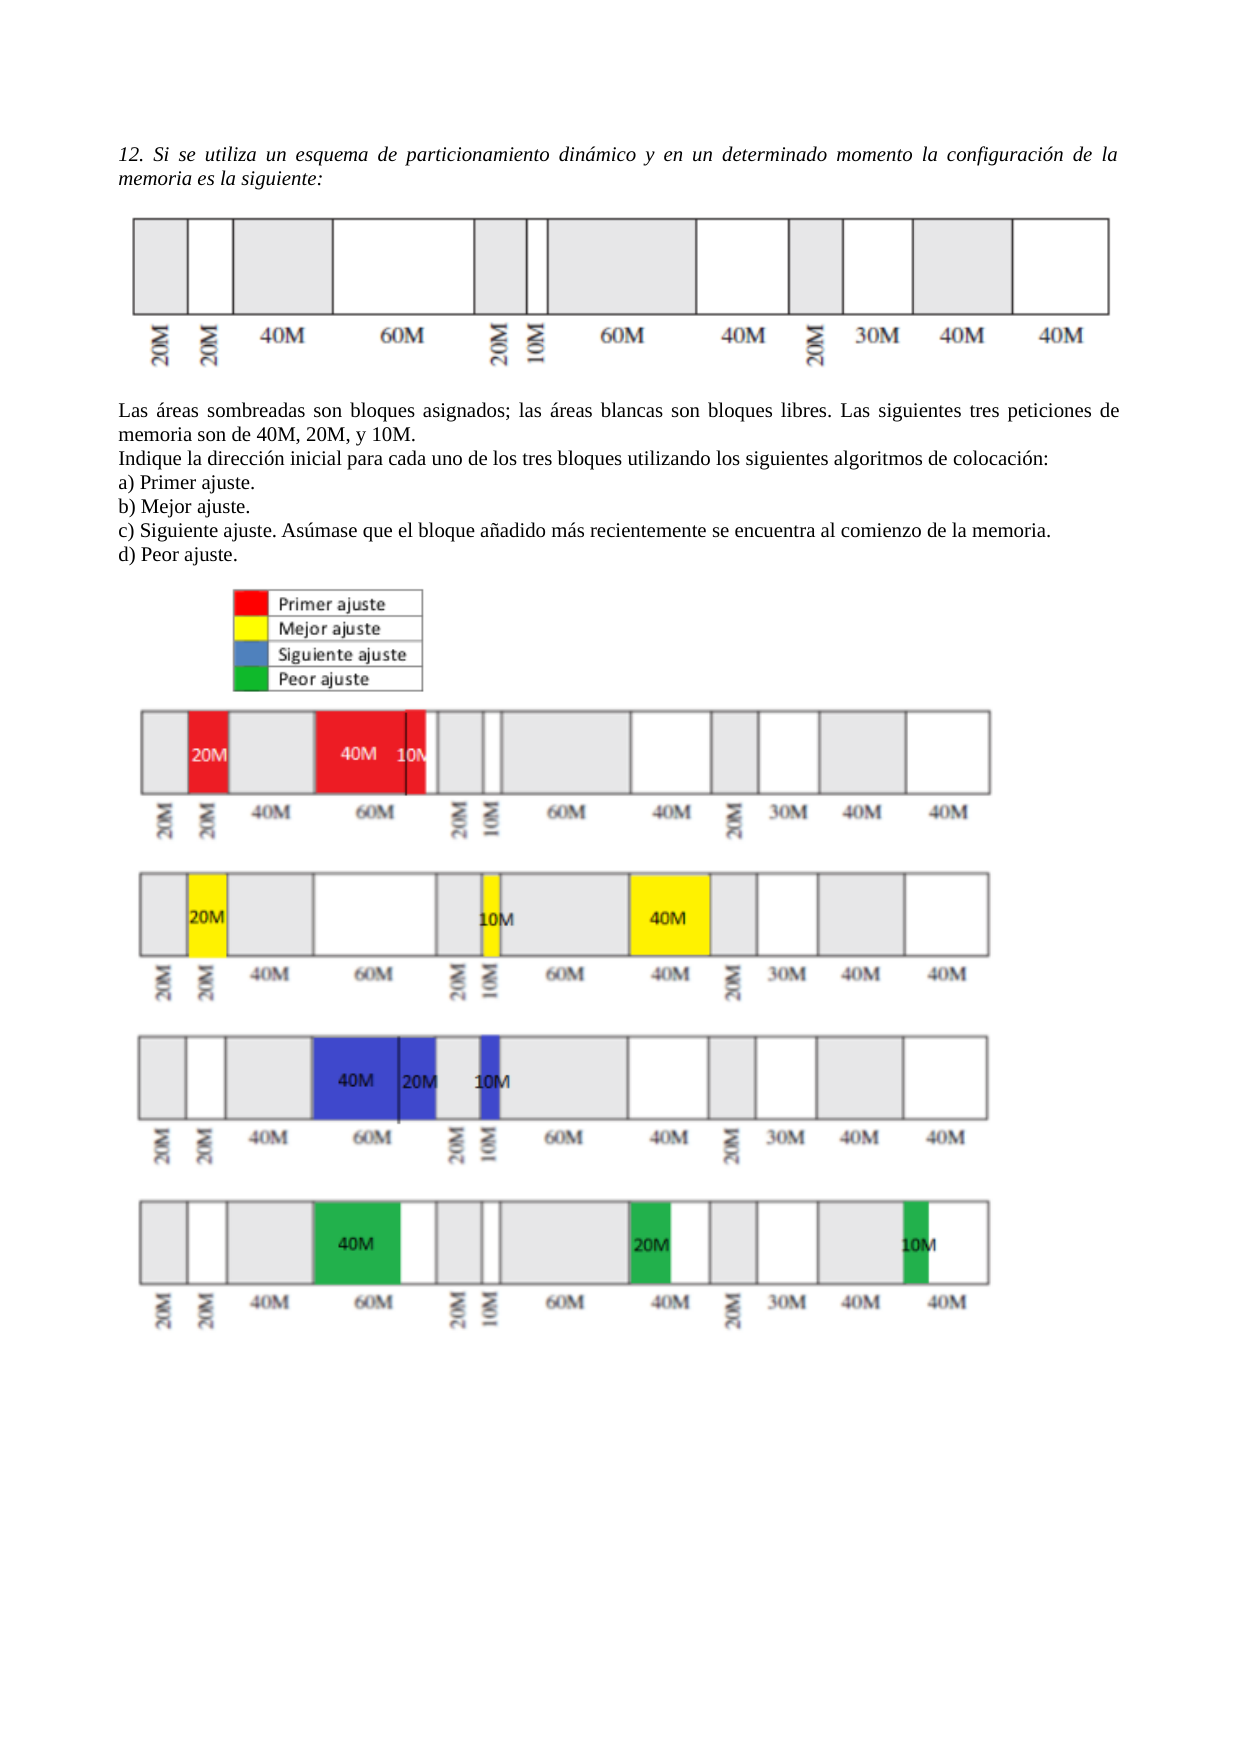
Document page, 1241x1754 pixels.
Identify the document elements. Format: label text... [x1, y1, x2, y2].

text b) Mejor ajuste. [118, 494, 1122, 518]
text d) Peor ajuste. [118, 542, 1122, 566]
text 12. Si se utiliza un esquema de particionamiento dinámico y en un determinado momento la configuración de la memoria es la siguiente: [118, 142, 1122, 190]
picture [118, 207, 1123, 374]
picture [121, 583, 1017, 1342]
text Las áreas sombreadas son bloques asignados; las áreas blancas son bloques libres. Las siguientes tres peticiones de memoria son de 40M, 20M, y 10M. [118, 398, 1122, 446]
text c) Siguiente ajuste. Asúmase que el bloque añadido más recientemente se encuentra al comienzo de la memoria. [118, 518, 1122, 542]
text Indique la dirección inicial para cada uno de los tres bloques utilizando los siguientes algoritmos de colocación: [118, 446, 1122, 470]
text a) Primer ajuste. [118, 470, 1122, 494]
